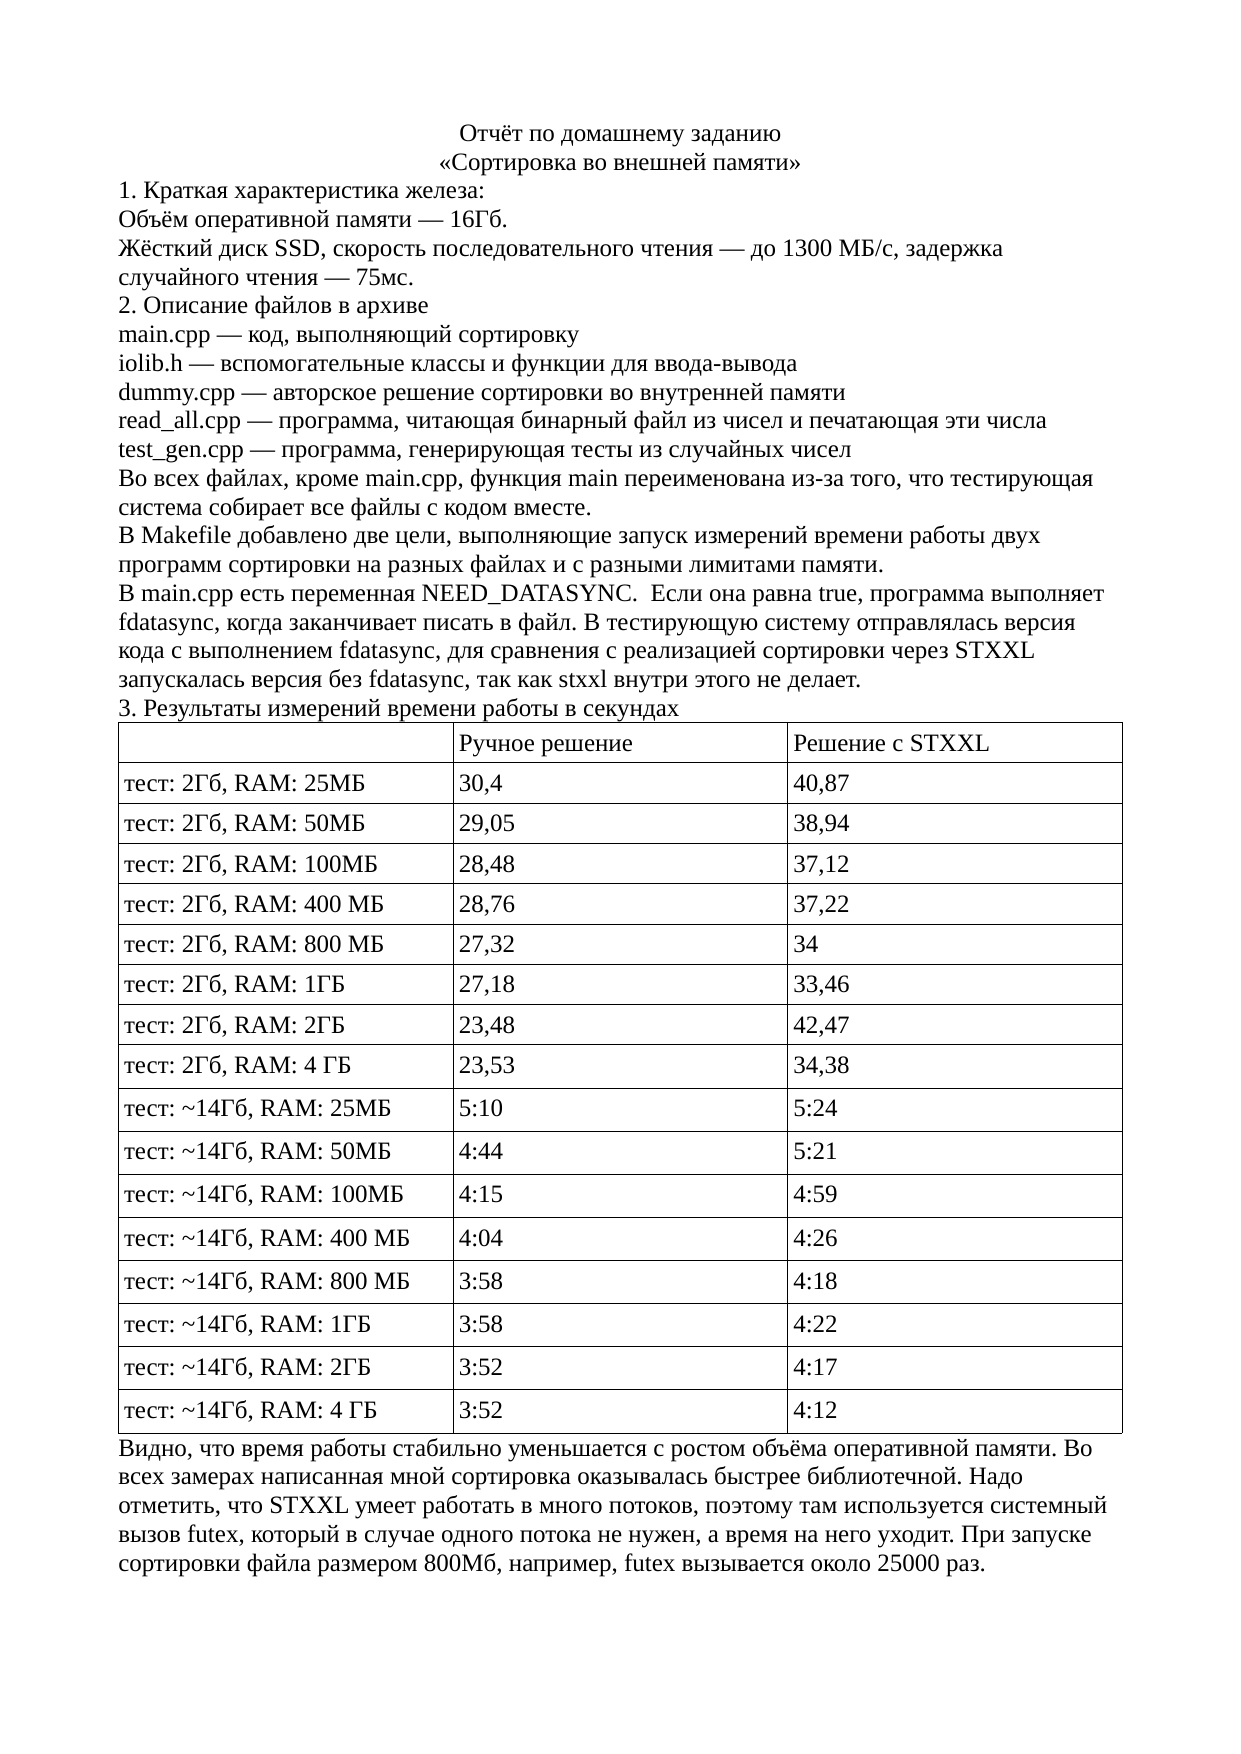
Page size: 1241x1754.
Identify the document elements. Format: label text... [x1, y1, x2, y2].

text Объём оперативной памяти — 16Гб. [118, 204, 1122, 233]
table_cell тест: ~14Гб, RAM: 25МБ [119, 1089, 453, 1131]
table_cell тест: ~14Гб, RAM: 4 ГБ [119, 1390, 453, 1432]
table_header Решение с STXXL [788, 723, 1122, 762]
table_cell 4:15 [454, 1175, 787, 1217]
text dummy.cpp — авторское решение сортировки во внутренней памяти [118, 377, 1122, 406]
table_cell 34,38 [788, 1045, 1122, 1087]
table_cell тест: ~14Гб, RAM: 400 МБ [119, 1218, 453, 1260]
table_cell тест: ~14Гб, RAM: 1ГБ [119, 1304, 453, 1346]
table_cell 4:17 [788, 1347, 1122, 1389]
table_cell 37,12 [788, 844, 1122, 883]
table_cell 3:58 [454, 1261, 787, 1303]
table_cell тест: 2Гб, RAM: 1ГБ [119, 965, 453, 1004]
table_cell 29,05 [454, 804, 787, 843]
text main.cpp — код, выполняющий сортировку [118, 319, 1122, 348]
text 1. Краткая характеристика железа: [118, 176, 1122, 204]
table_cell 5:10 [454, 1089, 787, 1131]
text «Сортировка во внешней памяти» [118, 147, 1122, 176]
table_cell 5:24 [788, 1089, 1122, 1131]
table_cell 4:22 [788, 1304, 1122, 1346]
table_cell тест: 2Гб, RAM: 4 ГБ [119, 1045, 453, 1087]
table_cell 38,94 [788, 804, 1122, 843]
table_cell тест: 2Гб, RAM: 25МБ [119, 763, 453, 802]
table_cell 23,48 [454, 1005, 787, 1044]
text 3. Результаты измерений времени работы в секундах [118, 693, 1122, 722]
text В Makefile добавлено две цели, выполняющие запуск измерений времени работы двух программ сортировки на разных файлах и с разными лимитами памяти. [118, 521, 1122, 578]
text Жёсткий диск SSD, скорость последовательного чтения — до 1300 МБ/с, задержка случайного чтения — 75мс. [118, 233, 1122, 291]
table_cell 4:59 [788, 1175, 1122, 1217]
table_cell 33,46 [788, 965, 1122, 1004]
table_cell 23,53 [454, 1045, 787, 1087]
text iolib.h — вспомогательные классы и функции для ввода-вывода [118, 348, 1122, 377]
text 2. Описание файлов в архиве [118, 291, 1122, 319]
table_cell тест: 2Гб, RAM: 800 МБ [119, 925, 453, 964]
table_cell 4:26 [788, 1218, 1122, 1260]
table_cell 27,18 [454, 965, 787, 1004]
table_cell 4:12 [788, 1390, 1122, 1432]
text Отчёт по домашнему заданию [118, 118, 1122, 147]
table_cell 3:58 [454, 1304, 787, 1346]
table_cell 4:18 [788, 1261, 1122, 1303]
table_cell 40,87 [788, 763, 1122, 802]
table_cell 4:04 [454, 1218, 787, 1260]
table_cell 30,4 [454, 763, 787, 802]
table_cell 37,22 [788, 884, 1122, 923]
table_cell тест: 2Гб, RAM: 2ГБ [119, 1005, 453, 1044]
table_cell 4:44 [454, 1132, 787, 1174]
text read_all.cpp — программа, читающая бинарный файл из чисел и печатающая эти числа [118, 406, 1122, 434]
text В main.cpp есть переменная NEED_DATASYNC. Если она равна true, программа выполняет fdatasync, когда заканчивает писать в файл. В тестирующую систему отправлялась версия кода с выполнением fdatasync, для сравнения с реализацией сортировки через STXXL запускалась версия без fdatasync, так как stxxl внутри этого не делает. [118, 578, 1122, 693]
table_cell 28,48 [454, 844, 787, 883]
table_cell тест: 2Гб, RAM: 50МБ [119, 804, 453, 843]
table_cell 42,47 [788, 1005, 1122, 1044]
table_header Ручное решение [454, 723, 787, 762]
table_cell 5:21 [788, 1132, 1122, 1174]
table_cell тест: ~14Гб, RAM: 100МБ [119, 1175, 453, 1217]
text test_gen.cpp — программа, генерирующая тесты из случайных чисел [118, 434, 1122, 463]
table_cell 3:52 [454, 1390, 787, 1432]
table_header [119, 723, 453, 762]
table_cell тест: ~14Гб, RAM: 2ГБ [119, 1347, 453, 1389]
table_cell тест: ~14Гб, RAM: 800 МБ [119, 1261, 453, 1303]
table_cell тест: 2Гб, RAM: 400 МБ [119, 884, 453, 923]
table_cell 28,76 [454, 884, 787, 923]
table_cell 34 [788, 925, 1122, 964]
table_cell тест: 2Гб, RAM: 100МБ [119, 844, 453, 883]
table_cell тест: ~14Гб, RAM: 50МБ [119, 1132, 453, 1174]
text Видно, что время работы стабильно уменьшается с ростом объёма оперативной памяти. Во всех замерах написанная мной сортировка оказывалась быстрее библиотечной. Надо отметить, что STXXL умеет работать в много потоков, поэтому там используется системный вызов futex, который в случае одного потока не нужен, а время на него уходит. При запуске сортировки файла размером 800Мб, например, futex вызывается около 25000 раз. [118, 1434, 1122, 1576]
table_cell 27,32 [454, 925, 787, 964]
table_cell 3:52 [454, 1347, 787, 1389]
text Во всех файлах, кроме main.cpp, функция main переименована из-за того, что тестирующая система собирает все файлы с кодом вместе. [118, 463, 1122, 521]
